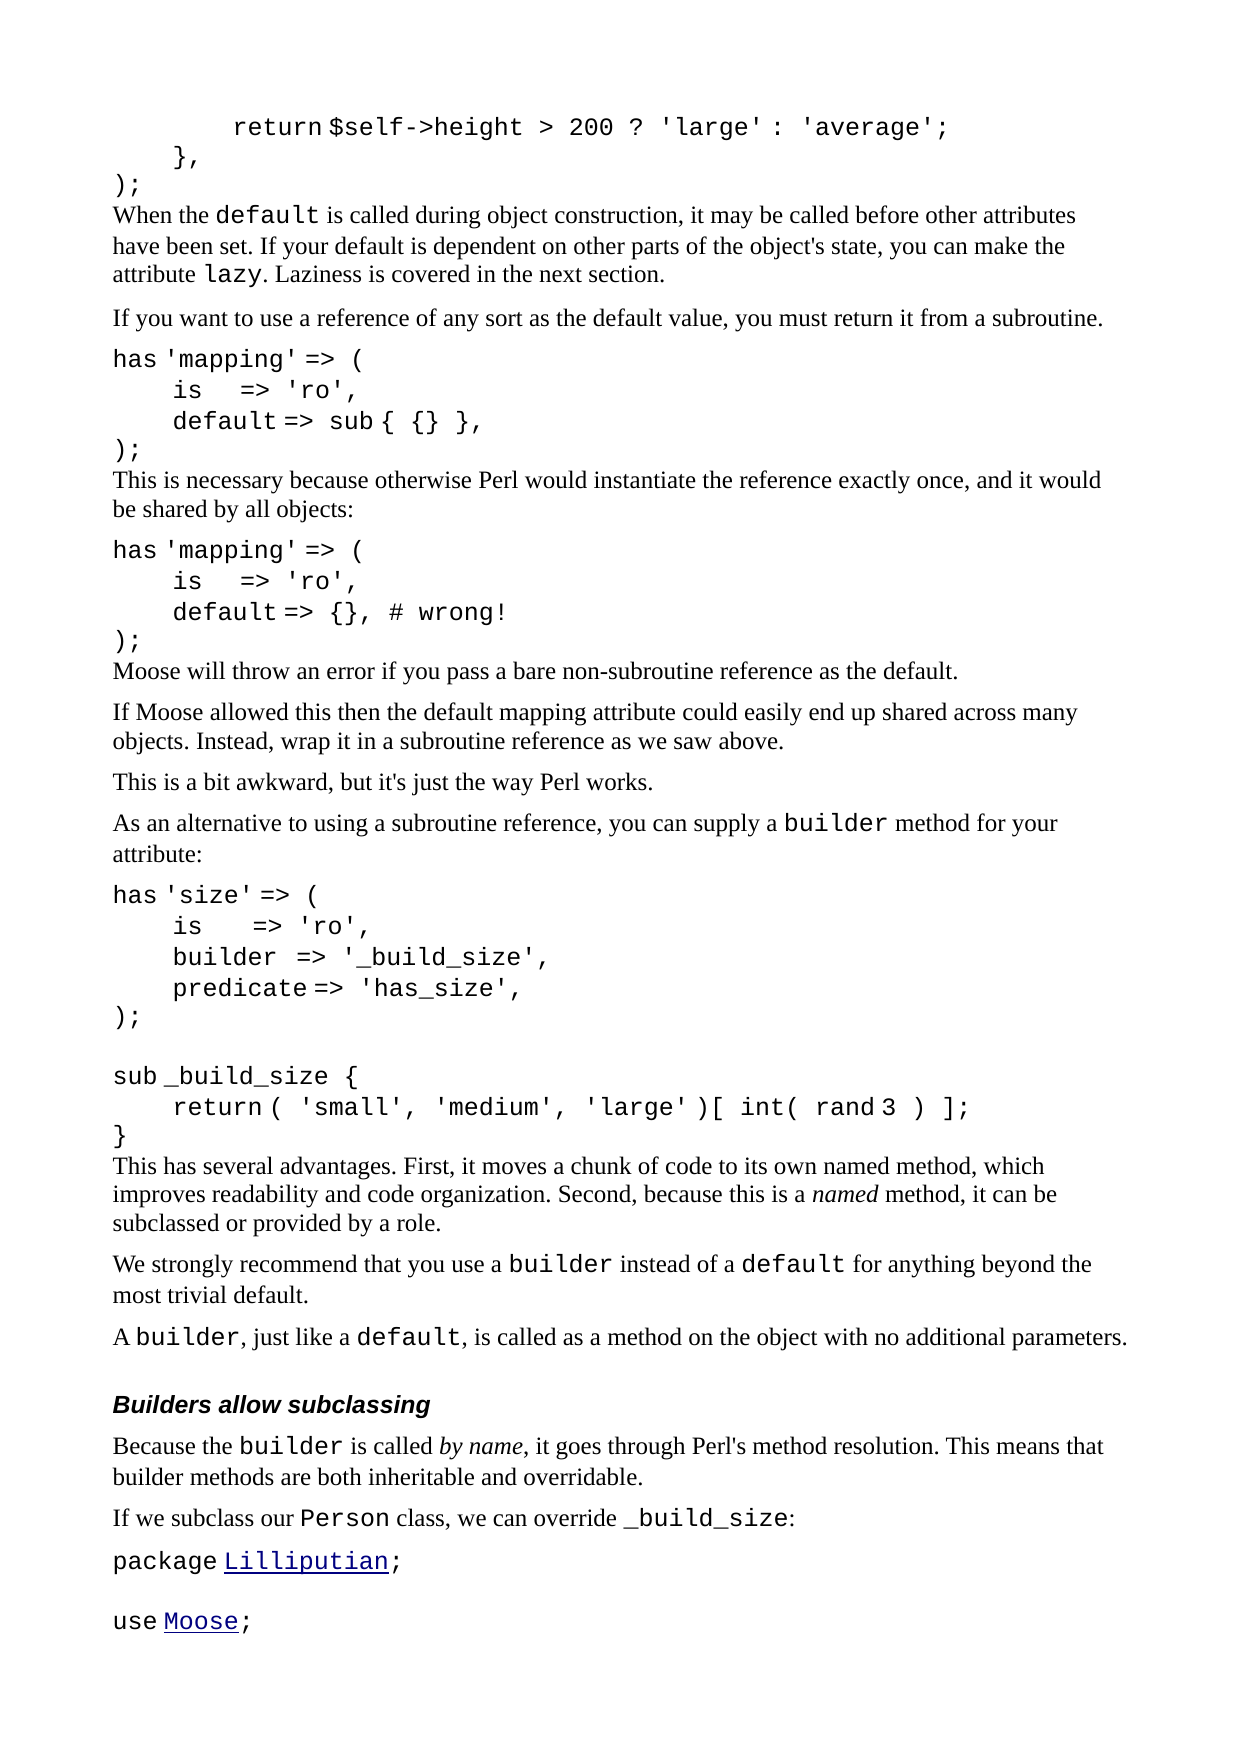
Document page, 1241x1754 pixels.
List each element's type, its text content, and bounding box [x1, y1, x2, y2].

text When the default is called during object construction, it may be called before other attributes have been set. If your default is dependent on other parts of the object's state, you can make the attribute lazy. Laziness is covered in the next section. [112, 200, 1128, 290]
text If Moose allowed this then the default mapping attribute could easily end up shared across many objects. Instead, wrap it in a subroutine reference as we saw above. [112, 697, 1128, 754]
table_header has 'size' => ( is => 'ro', builder => '_build_size', predicate => 'has_size', ); sub _build_size { return ( 'small', 'medium', 'large' )[ int( rand 3 ) ]; } [113, 880, 983, 1151]
text We strongly recommend that you use a builder instead of a default for anything beyond the most trivial default. [112, 1249, 1128, 1309]
text This is necessary because otherwise Perl would instantiate the reference exactly once, and it would be shared by all objects: [112, 465, 1128, 522]
text A builder, just like a default, is called as a method on the object with no additional parameters. [112, 1322, 1128, 1352]
text Moose will throw an error if you pass a bare non-subroutine reference as the default. [112, 656, 1128, 684]
text As an alternative to using a subroutine reference, you can supply a builder method for your attribute: [112, 808, 1128, 868]
text If we subclass our Person class, we can override _build_size: [112, 1503, 1128, 1534]
table_header package Lilliputian; use Moose; [113, 1546, 604, 1637]
text If you want to use a reference of any sort as the default value, you must return it from a subroutine. [112, 303, 1128, 332]
text This is a bit awkward, but it's just the way Perl works. [112, 767, 1128, 796]
subtitle Builders allow subclassing [112, 1390, 1128, 1418]
table_header has 'mapping' => ( is => 'ro', default => {}, # wrong! ); [113, 535, 515, 656]
table_header return $self->height > 200 ? 'large' : 'average'; }, ); [113, 113, 964, 200]
text Because the builder is called by name, it goes through Perl's method resolution. This means that builder methods are both inheritable and overridable. [112, 1431, 1128, 1491]
table_header has 'mapping' => ( is => 'ro', default => sub { {} }, ); [113, 344, 491, 465]
text This has several advantages. First, it moves a chunk of code to its own named method, which improves readability and code organization. Second, because this is a named method, it can be subclassed or provided by a role. [112, 1151, 1128, 1237]
